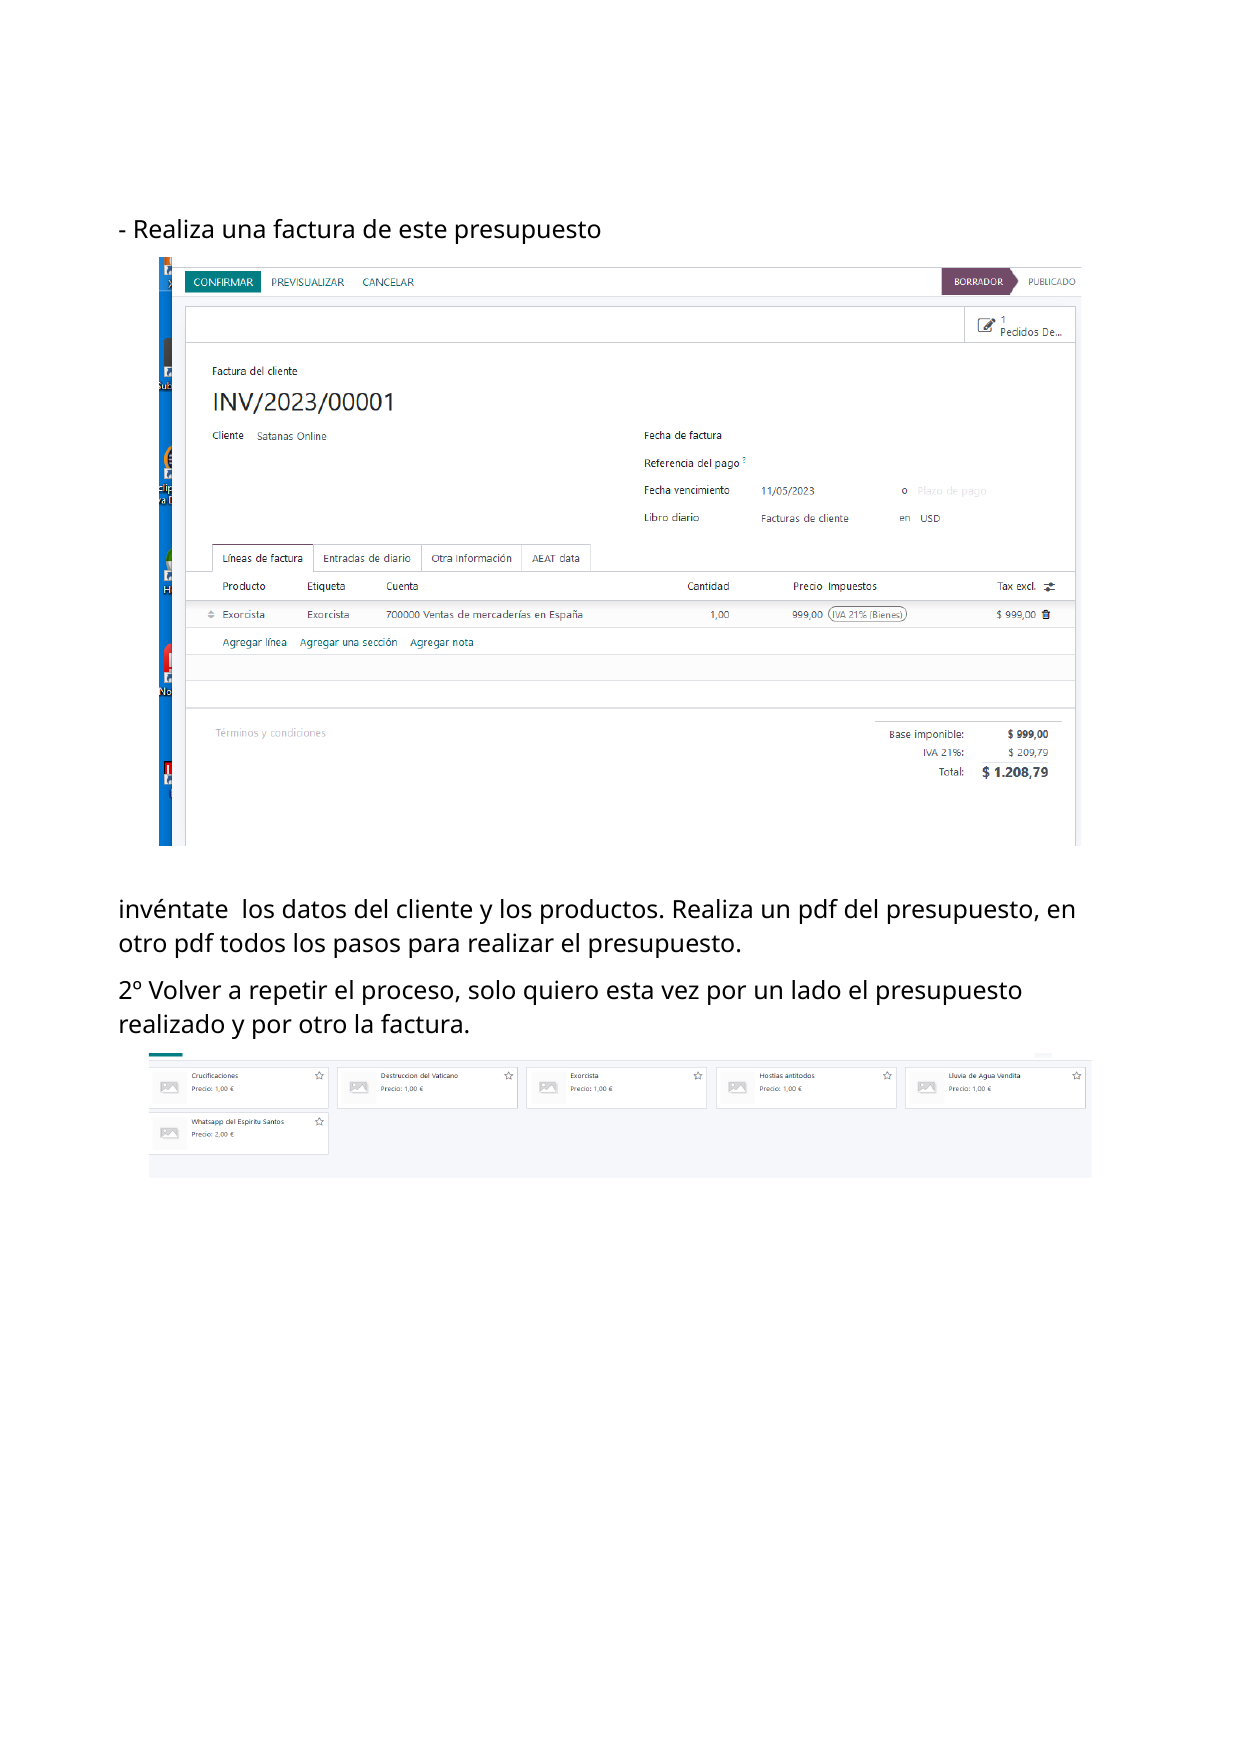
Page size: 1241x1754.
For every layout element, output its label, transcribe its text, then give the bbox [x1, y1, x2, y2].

text 2º Volver a repetir el proceso, solo quiero esta vez por un lado el presupuesto realizado y por otro la factura. [118, 972, 1122, 1041]
picture [148, 1053, 1092, 1178]
picture [159, 257, 1082, 846]
text - Realiza una factura de este presupuesto [118, 211, 1122, 245]
text invéntate los datos del cliente y los productos. Realiza un pdf del presupuesto, en otro pdf todos los pasos para realizar el presupuesto. [118, 892, 1122, 960]
